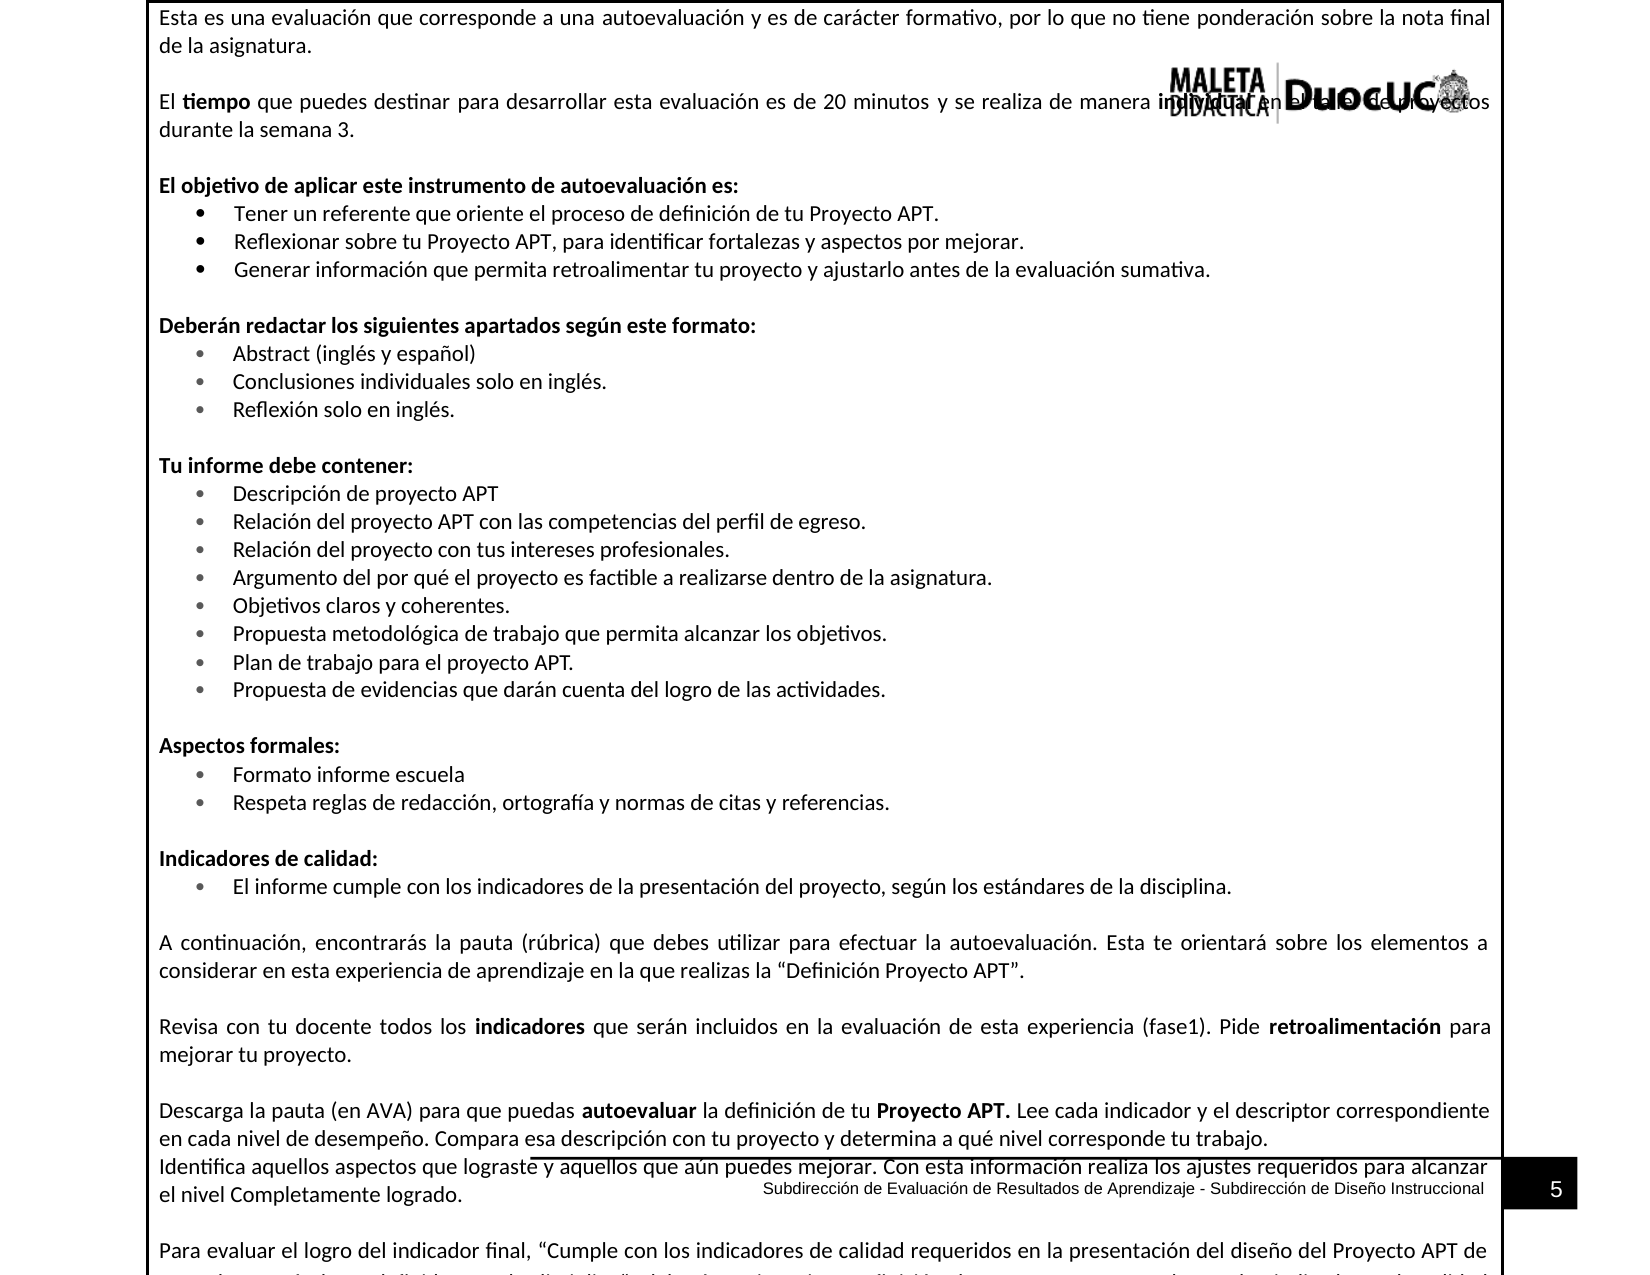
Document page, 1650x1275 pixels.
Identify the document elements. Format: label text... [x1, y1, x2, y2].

table_header Esta es una evaluación que corresponde a una autoevaluación y es de carácter formativo, por lo que no tiene ponderación sobre la nota final de la asignatura. El tiempo que puedes destinar para desarrollar esta evaluación es de 20 minutos y se realiza de manera individual en el taller de proyectos durante la semana 3. El objetivo de aplicar este instrumento de autoevaluación es: Tener un referente que oriente el proceso de definición de tu Proyecto APT. Reflexionar sobre tu Proyecto APT, para identificar fortalezas y aspectos por mejorar. Generar información que permita retroalimentar tu proyecto y ajustarlo antes de la evaluación sumativa. Deberán redactar los siguientes apartados según este formato: Abstract (inglés y español) Conclusiones individuales solo en inglés. Reflexión solo en inglés. Tu informe debe contener: Descripción de proyecto APT Relación del proyecto APT con las competencias del perfil de egreso. Relación del proyecto con tus intereses profesionales. Argumento del por qué el proyecto es factible a realizarse dentro de la asignatura. Objetivos claros y coherentes. Propuesta metodológica de trabajo que permita alcanzar los objetivos. Plan de trabajo para el proyecto APT. Propuesta de evidencias que darán cuenta del logro de las actividades. Aspectos formales: Formato informe escuela Respeta reglas de redacción, ortografía y normas de citas y referencias. Indicadores de calidad: El informe cumple con los indicadores de la presentación del proyecto, según los estándares de la disciplina. A continuación, encontrarás la pauta (rúbrica) que debes utilizar para efectuar la autoevaluación. Esta te orientará sobre los elementos a considerar en esta experiencia de aprendizaje en la que realizas la “Definición Proyecto APT”. Revisa con tu docente todos los indicadores que serán incluidos en la evaluación de esta experiencia (fase1). Pide retroalimentación para mejorar tu proyecto. Descarga la pauta (en AVA) para que puedas autoevaluar la definición de tu Proyecto APT. Lee cada indicador y el descriptor correspondiente en cada nivel de desempeño. Compara esa descripción con tu proyecto y determina a qué nivel corresponde tu trabajo. Identifica aquellos aspectos que lograste y aquellos que aún puedes mejorar. Con esta información realiza los ajustes requeridos para alcanzar el nivel Completamente logrado. Para evaluar el logro del indicador final, “Cumple con los indicadores de calidad requeridos en la presentación del diseño del Proyecto APT de acuerdo a estándares definidos por la disciplina”, deberás revisar si tu Definición de Proyecto APT cumple con los indicadores de calidad disciplinarios, propios de las competencias del Perfil de Egreso de la Carrera que están involucradas en tu Proyecto. Para ello, deberás seleccionar de la siguiente tabla aquellos indicadores de calidad propios de cada una de las competencias del perfil de egreso que estás desarrollando en el Proyecto presentado y determinar si estos están o no presentes en tu propuesta. [149, 3, 1501, 1275]
